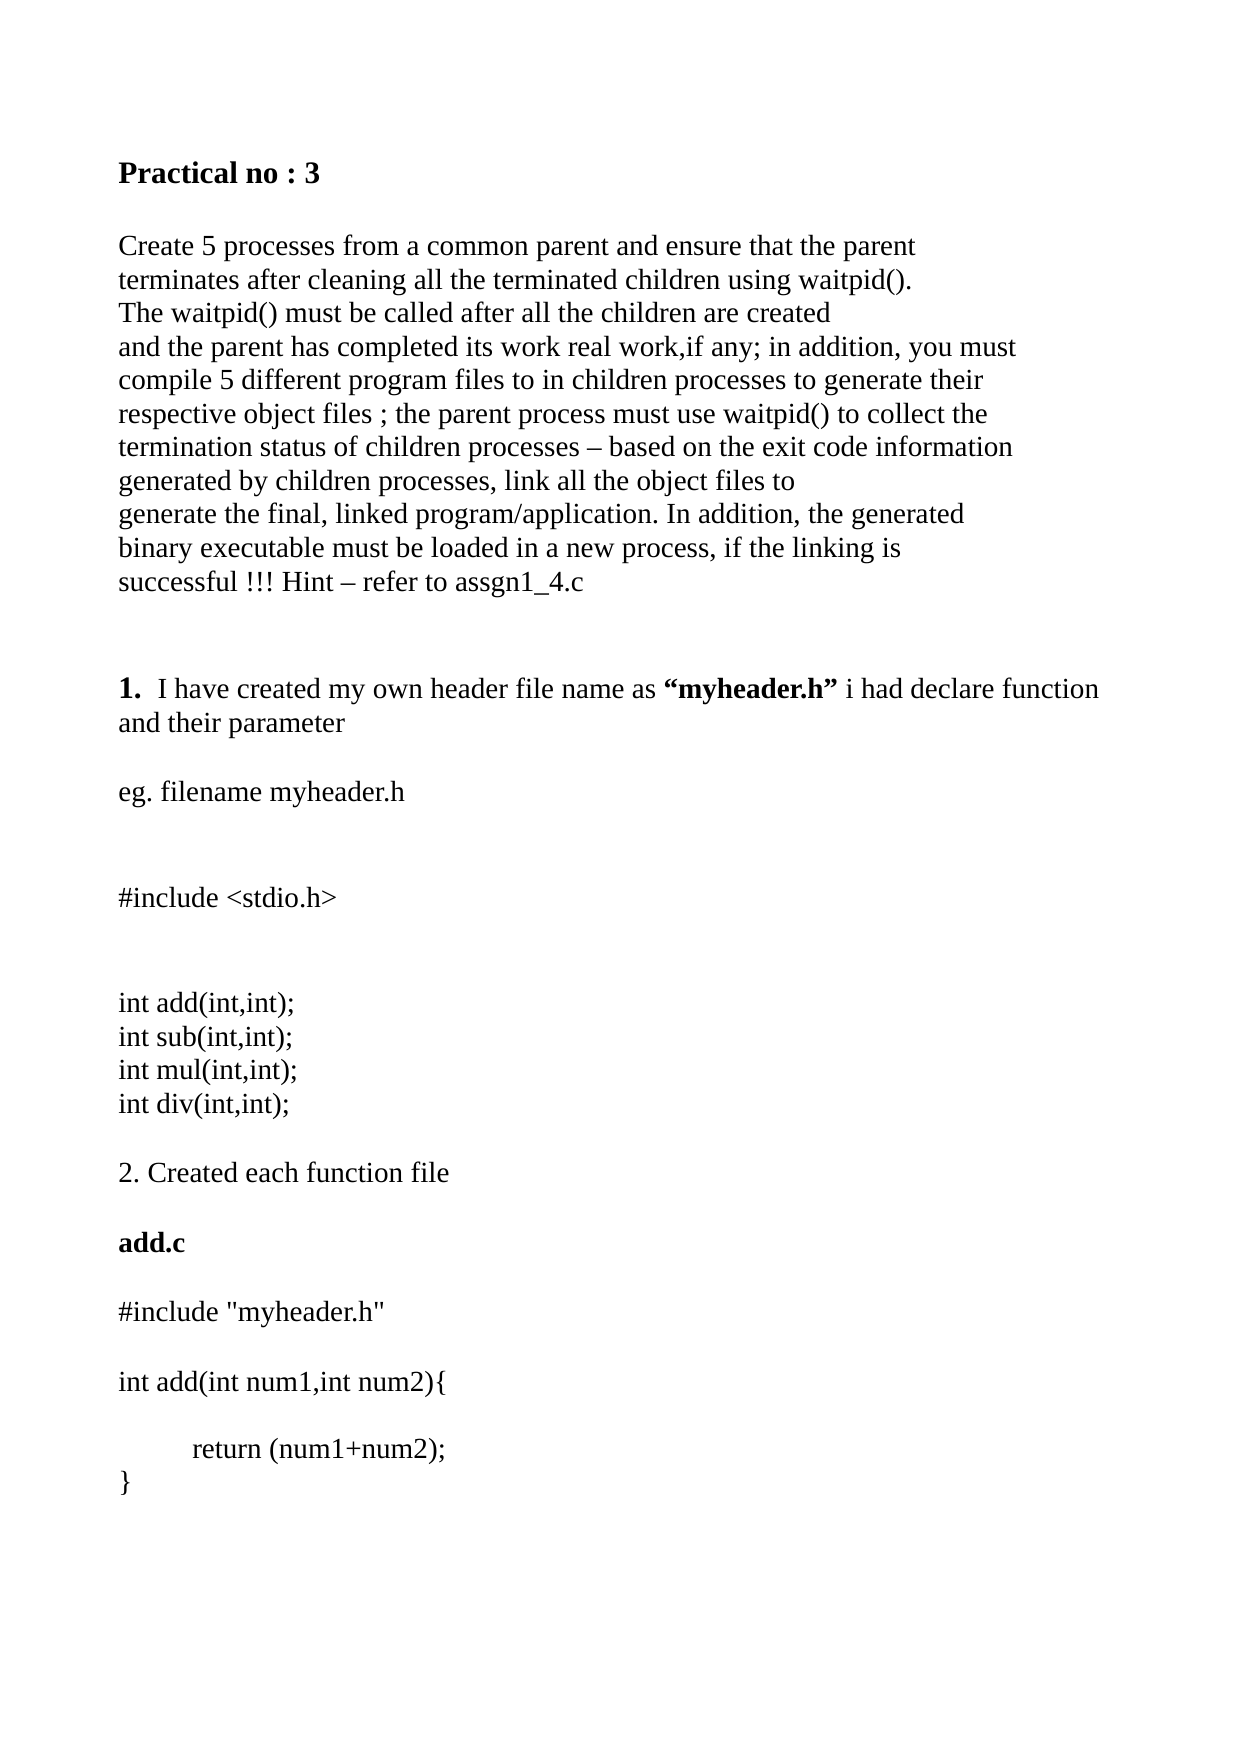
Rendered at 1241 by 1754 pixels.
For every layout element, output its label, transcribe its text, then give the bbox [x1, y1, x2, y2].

text #include "myheader.h" [118, 1294, 1122, 1328]
text } [118, 1464, 1122, 1498]
text The waitpid() must be called after all the children are created [118, 295, 1122, 329]
text terminates after cleaning all the terminated children using waitpid(). [118, 262, 1122, 295]
text compile 5 different program files to in children processes to generate their [118, 362, 1122, 396]
text int add(int num1,int num2){ [118, 1364, 1122, 1397]
text int add(int,int); [118, 985, 1122, 1019]
text respective object files ; the parent process must use waitpid() to collect the [118, 396, 1122, 429]
text 1. I have created my own header file name as “myheader.h” i had declare function and their parameter [118, 669, 1122, 739]
text generate the final, linked program/application. In addition, the generated [118, 497, 1122, 530]
text Practical no : 3 [118, 154, 1122, 190]
text int div(int,int); [118, 1086, 1122, 1119]
text #include <stdio.h> [118, 880, 1122, 913]
text successful !!! Hint – refer to assgn1_4.c [118, 564, 1122, 597]
text return (num1+num2); [118, 1431, 1122, 1464]
text int sub(int,int); [118, 1019, 1122, 1052]
text add.c [118, 1225, 1122, 1258]
text Create 5 processes from a common parent and ensure that the parent [118, 228, 1122, 262]
text termination status of children processes – based on the exit code information [118, 429, 1122, 463]
text binary executable must be loaded in a new process, if the linking is [118, 530, 1122, 564]
text 2. Created each function file [118, 1156, 1122, 1189]
text eg. filename myheader.h [118, 774, 1122, 808]
text int mul(int,int); [118, 1052, 1122, 1086]
text generated by children processes, link all the object files to [118, 463, 1122, 497]
text and the parent has completed its work real work,if any; in addition, you must [118, 329, 1122, 362]
